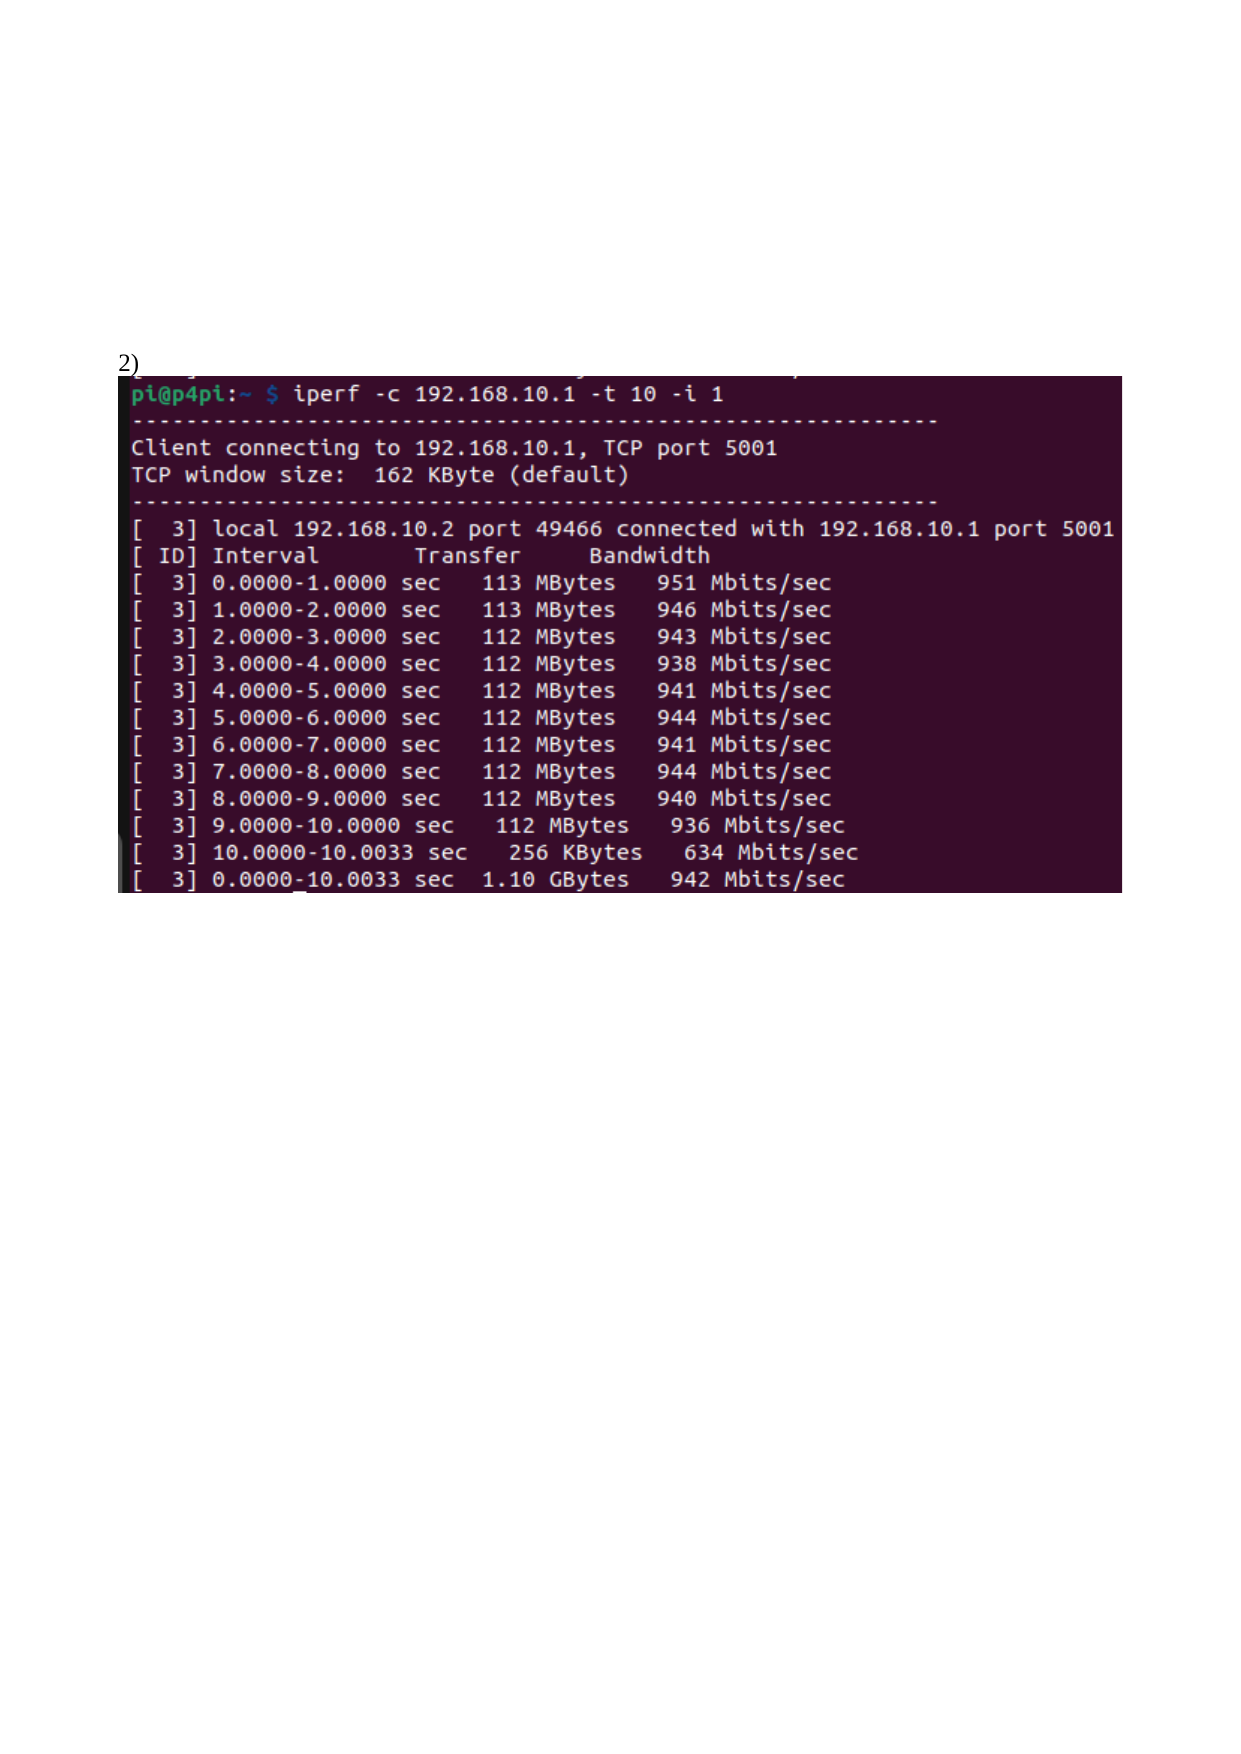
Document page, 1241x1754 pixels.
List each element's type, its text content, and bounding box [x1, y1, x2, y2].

text 2) [118, 348, 1122, 376]
picture [118, 376, 1123, 893]
